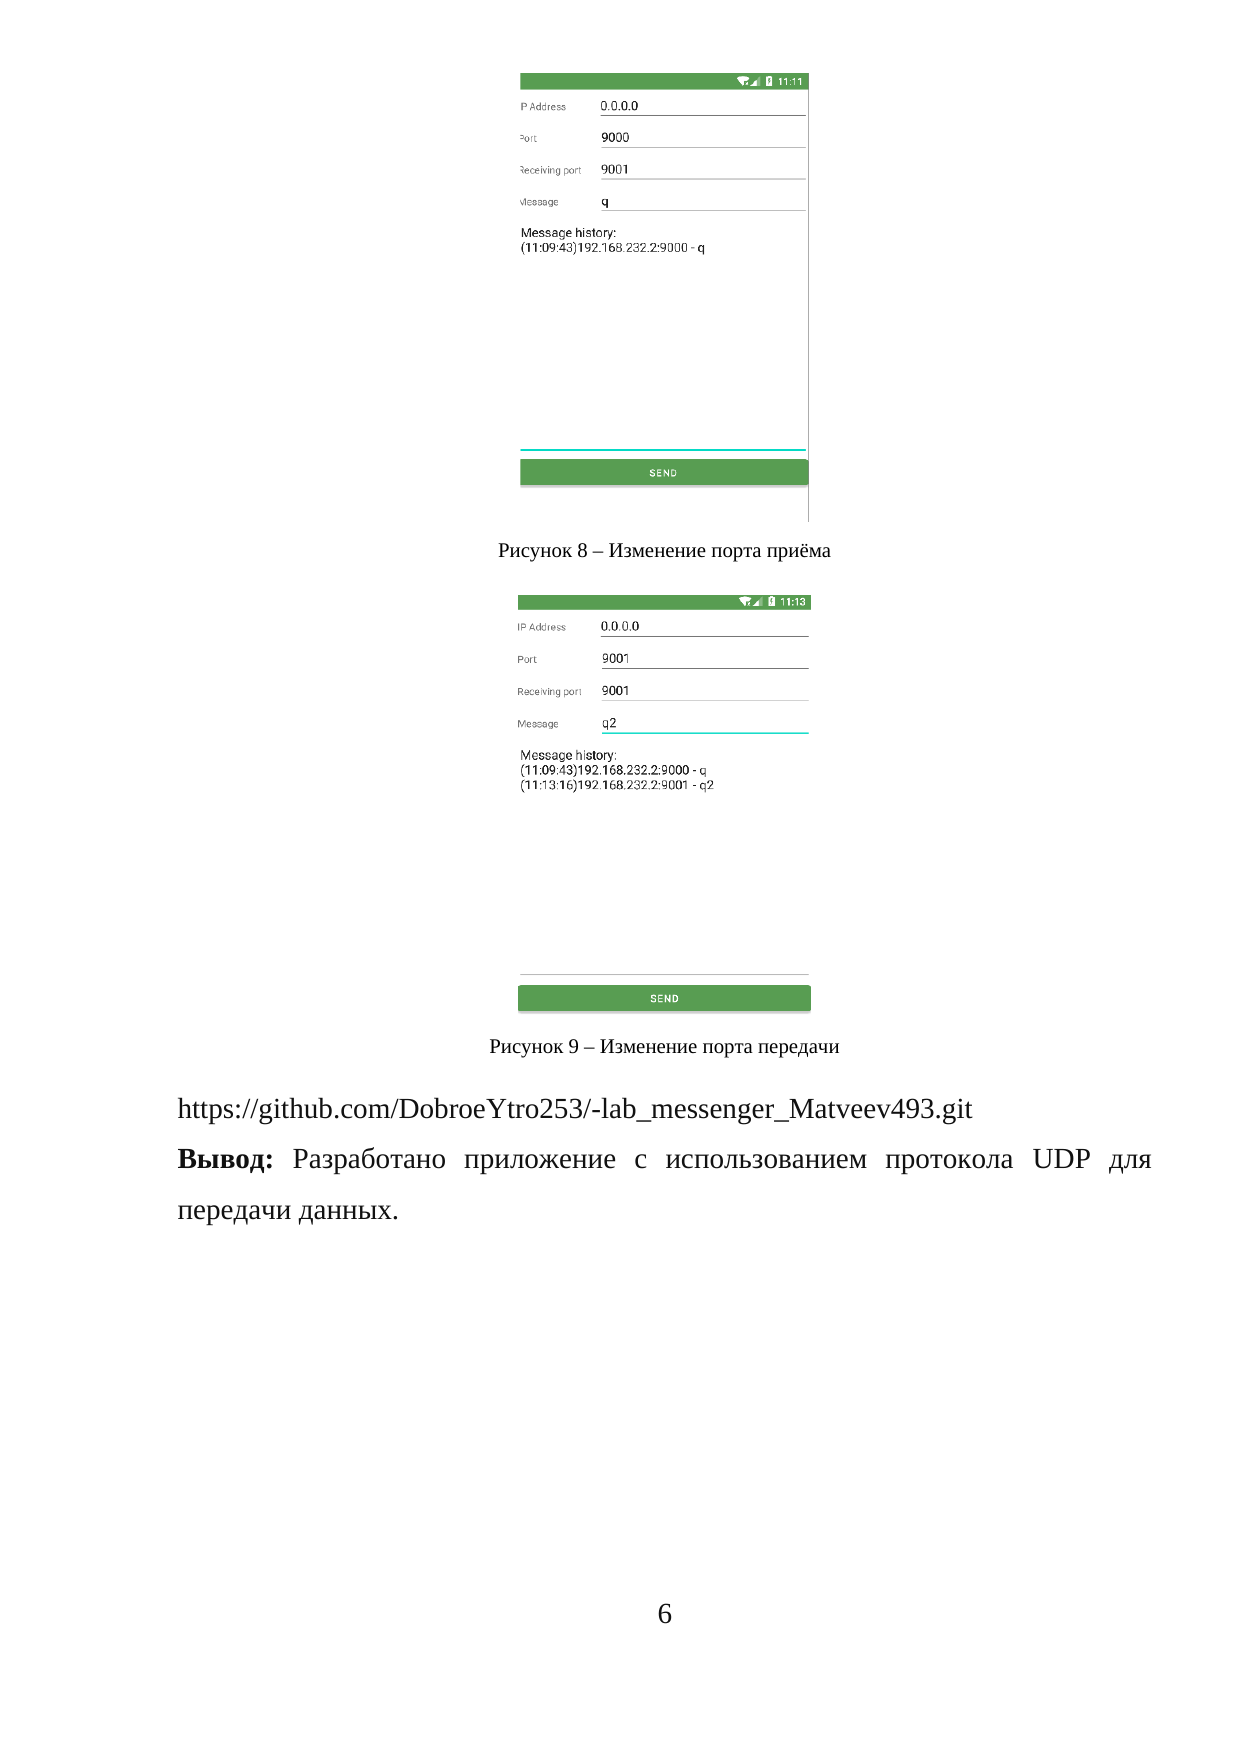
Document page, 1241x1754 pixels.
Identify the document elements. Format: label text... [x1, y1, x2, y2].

text Рисунок 8 – Изменение порта приёма [177, 538, 498, 562]
text Вывод: Разработано приложение с использованием протокола UDP для передачи данных. [177, 1142, 1152, 1226]
text https://github.com/DobroeYtro253/-lab_messenger_Matveev493.git [973, 1091, 1152, 1125]
text Рисунок 9 – Изменение порта передачи [177, 1034, 1152, 1058]
text Рисунок 8 – Изменение порта приёма [831, 538, 1152, 562]
